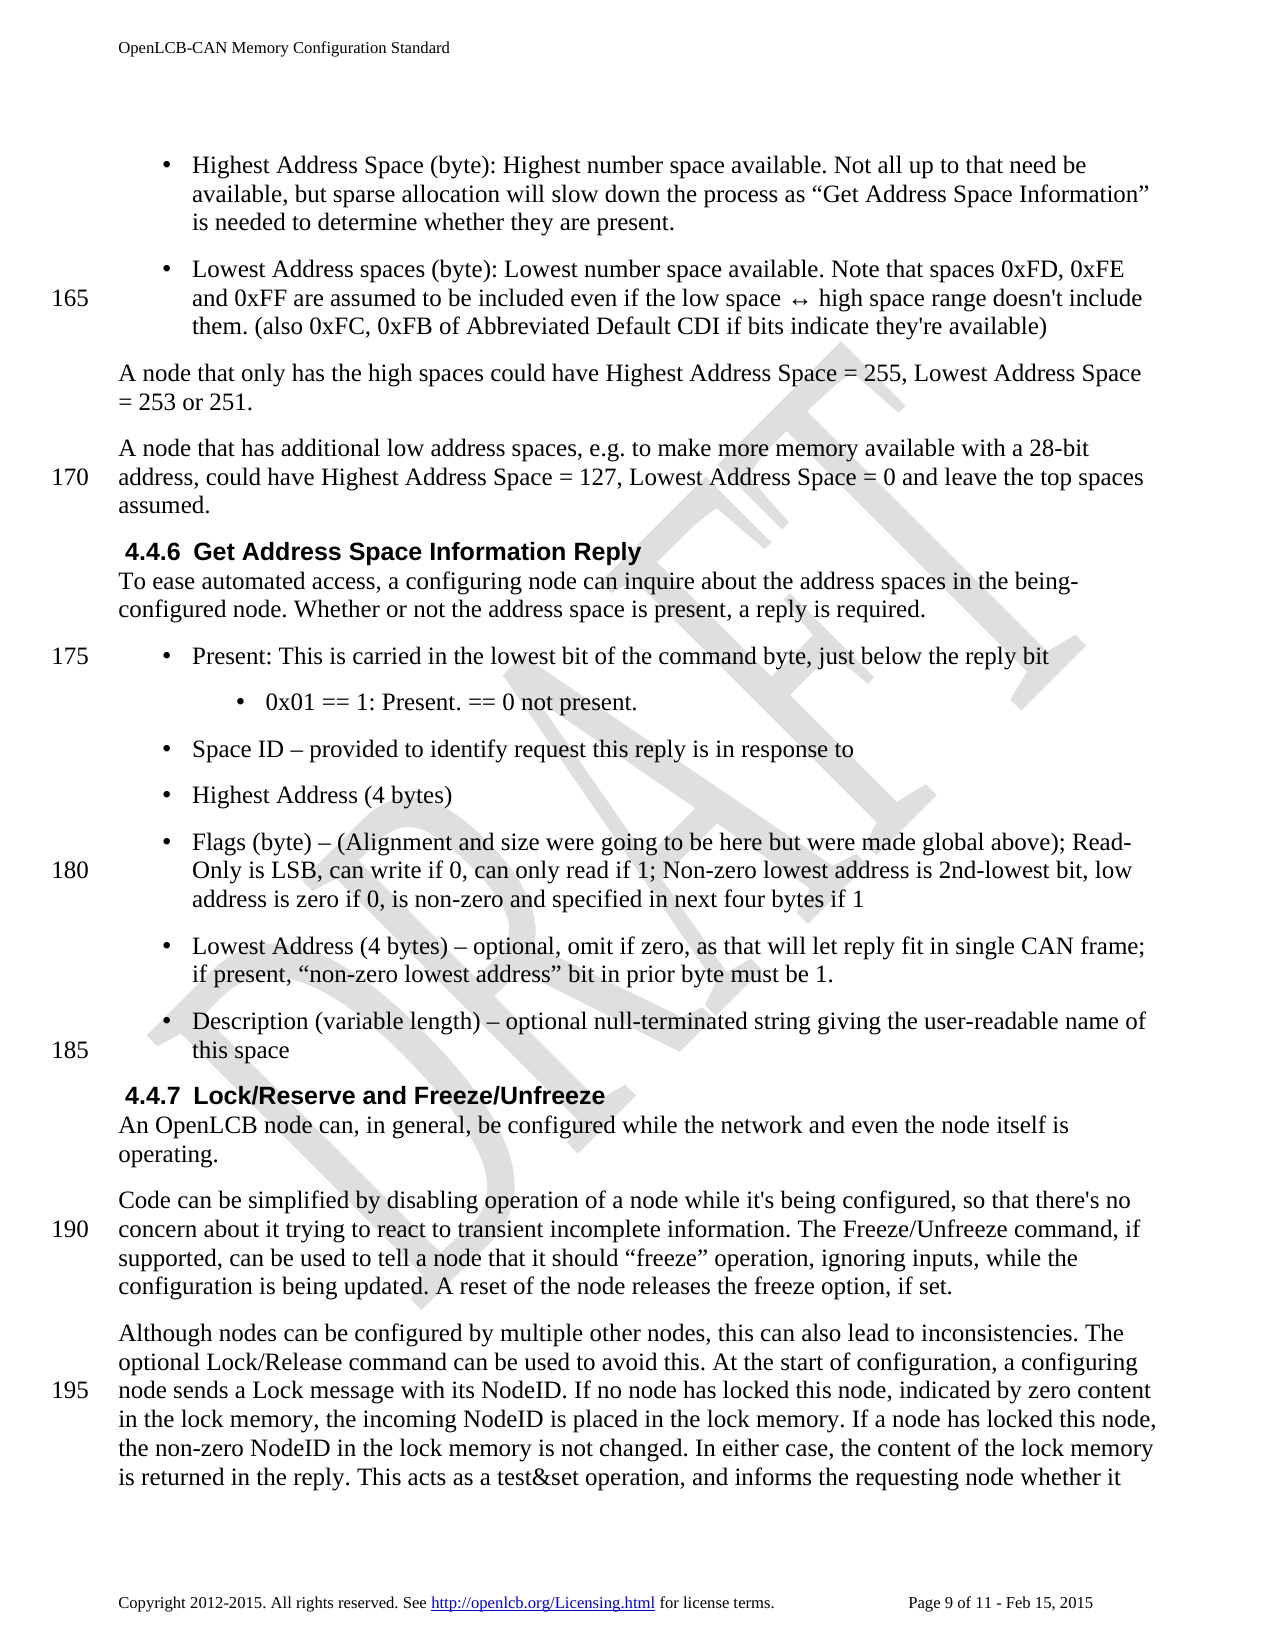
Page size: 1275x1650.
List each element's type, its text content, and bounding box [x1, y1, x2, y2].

list [876, 780, 1157, 809]
list Space ID – provided to identify request this reply is in response to [162, 734, 562, 763]
list Lowest Address (4 bytes) – optional, omit if zero, as that will let reply fit in single CAN frame; if present, “non-zero lowest address” bit in prior byte must be 1. [162, 931, 444, 988]
list 0x01 == 1: Present. == 0 not present. [791, 687, 1157, 716]
list 0x01 == 1: Present. == 0 not present. [571, 687, 769, 716]
list Lowest Address (4 bytes) – optional, omit if zero, as that will let reply fit in single CAN frame; if present, “non-zero lowest address” bit in prior byte must be 1. [699, 931, 1157, 988]
list Present: This is carried in the lowest bit of the command byte, just below the reply bit [1063, 641, 1157, 670]
text To ease automated access, a configuring node can inquire about the address spaces in the being-configured node. Whether or not the address space is present, a reply is required. [963, 566, 1157, 623]
list Present: This is carried in the lowest bit of the command byte, just below the reply bit [839, 641, 1024, 670]
text An OpenLCB node can, in general, be configured while the network and even the node itself is operating. [489, 1110, 1157, 1167]
subtitle Lock/Reserve and Freeze/Unfreeze [581, 1081, 1157, 1110]
subtitle Lock/Reserve and Freeze/Unfreeze [270, 1081, 451, 1110]
list Lowest Address (4 bytes) – optional, omit if zero, as that will let reply fit in single CAN frame; if present, “non-zero lowest address” bit in prior byte must be 1. [431, 931, 508, 976]
list Present: This is carried in the lowest bit of the command byte, just below the reply bit [737, 641, 806, 670]
subtitle Lock/Reserve and Freeze/Unfreeze [469, 1081, 566, 1110]
list Highest Address (4 bytes) [162, 780, 594, 809]
list Highest Address Space (byte): Highest number space available. Not all up to that need be available, but sparse allocation will slow down the process as “Get Address Space Information” is needed to determine whether they are present. [162, 150, 1157, 236]
list Space ID – provided to identify request this reply is in response to [830, 734, 1157, 763]
subtitle Lock/Reserve and Freeze/Unfreeze [118, 1081, 256, 1110]
list Description (variable length) – optional null-terminated string giving the user-readable name of this space [506, 1006, 1157, 1063]
text A node that has additional low address spaces, e.g. to make more memory available with a 28-bit address, could have Highest Address Space = 127, Lowest Address Space = 0 and leave the top spaces assumed. [830, 433, 1157, 519]
text To ease automated access, a configuring node can inquire about the address spaces in the being-configured node. Whether or not the address space is present, a reply is required. [662, 566, 977, 623]
subtitle [658, 537, 920, 566]
list Present: This is carried in the lowest bit of the command byte, just below the reply bit [162, 641, 723, 670]
text An OpenLCB node can, in general, be configured while the network and even the node itself is operating. [118, 1110, 313, 1167]
list Flags (byte) – (Alignment and size were going to be here but were made global above); Read-Only is LSB, can write if 0, can only read if 1; Non-zero lowest address is 2nd-lowest bit, low address is zero if 0, is non-zero and specified in next four bytes if 1 [663, 827, 809, 913]
list Space ID – provided to identify request this reply is in response to [562, 734, 627, 763]
list Space ID – provided to identify request this reply is in response to [641, 734, 816, 763]
list Flags (byte) – (Alignment and size were going to be here but were made global above); Read-Only is LSB, can write if 0, can only read if 1; Non-zero lowest address is 2nd-lowest bit, low address is zero if 0, is non-zero and specified in next four bytes if 1 [162, 827, 369, 913]
list 0x01 == 1: Present. == 0 not present. [236, 687, 530, 716]
text A node that has additional low address spaces, e.g. to make more memory available with a 28-bit address, could have Highest Address Space = 127, Lowest Address Space = 0 and leave the top spaces assumed. [118, 433, 770, 519]
text An OpenLCB node can, in general, be configured while the network and even the node itself is operating. [299, 1110, 483, 1167]
text A node that has additional low address spaces, e.g. to make more memory available with a 28-bit address, could have Highest Address Space = 127, Lowest Address Space = 0 and leave the top spaces assumed. [750, 433, 873, 519]
list Description (variable length) – optional null-terminated string giving the user-readable name of this space [206, 1006, 409, 1063]
list [594, 780, 694, 809]
text Code can be simplified by disabling operation of a node while it's being configured, so that there's no concern about it trying to react to transient incomplete information. The Freeze/Unfreeze command, if supported, can be used to tell a node that it should “freeze” operation, ignoring inputs, while the configuration is being updated. A reset of the node releases the freeze option, if set. [433, 1185, 1157, 1300]
subtitle Get Address Space Information Reply [118, 537, 644, 566]
list Flags (byte) – (Alignment and size were going to be here but were made global above); Read-Only is LSB, can write if 0, can only read if 1; Non-zero lowest address is 2nd-lowest bit, low address is zero if 0, is non-zero and specified in next four bytes if 1 [360, 828, 505, 913]
list Flags (byte) – (Alignment and size were going to be here but were made global above); Read-Only is LSB, can write if 0, can only read if 1; Non-zero lowest address is 2nd-lowest bit, low address is zero if 0, is non-zero and specified in next four bytes if 1 [474, 827, 665, 913]
text To ease automated access, a configuring node can inquire about the address spaces in the being-configured node. Whether or not the address space is present, a reply is required. [118, 566, 676, 623]
text Code can be simplified by disabling operation of a node while it's being configured, so that there's no concern about it trying to react to transient incomplete information. The Freeze/Unfreeze command, if supported, can be used to tell a node that it should “freeze” operation, ignoring inputs, while the configuration is being updated. A reset of the node releases the freeze option, if set. [118, 1185, 422, 1300]
text A node that only has the high spaces could have Highest Address Space = 255, Lowest Address Space = 253 or 251. [118, 358, 823, 415]
list Lowest Address (4 bytes) – optional, omit if zero, as that will let reply fit in single CAN frame; if present, “non-zero lowest address” bit in prior byte must be 1. [535, 931, 714, 988]
text Although nodes can be configured by multiple other nodes, this can also lead to inconsistencies. The optional Lock/Release command can be used to avoid this. At the start of configuration, a configuring node sends a Lock message with its NodeID. If no node has locked this node, indicated by zero content in the lock memory, the incoming NodeID is placed in the lock memory. If a node has locked this node, the non-zero NodeID in the lock memory is not changed. In either case, the content of the lock memory is returned in the reply. This acts as a test&set operation, and informs the requesting node whether it [118, 1318, 1157, 1490]
list [708, 780, 862, 809]
list Lowest Address spaces (byte): Lowest number space available. Note that spaces 0xFD, 0xFE and 0xFF are assumed to be included even if the low space ↔ high space range doesn't include them. (also 0xFC, 0xFB of Abbreviated Default CDI if bits indicate they're available) [162, 254, 1157, 340]
list Flags (byte) – (Alignment and size were going to be here but were made global above); Read-Only is LSB, can write if 0, can only read if 1; Non-zero lowest address is 2nd-lowest bit, low address is zero if 0, is non-zero and specified in next four bytes if 1 [778, 827, 1157, 913]
subtitle [934, 537, 1157, 566]
text A node that only has the high spaces could have Highest Address Space = 255, Lowest Address Space = 253 or 251. [808, 358, 1157, 415]
list Description (variable length) – optional null-terminated string giving the user-readable name of this space [398, 1006, 519, 1063]
